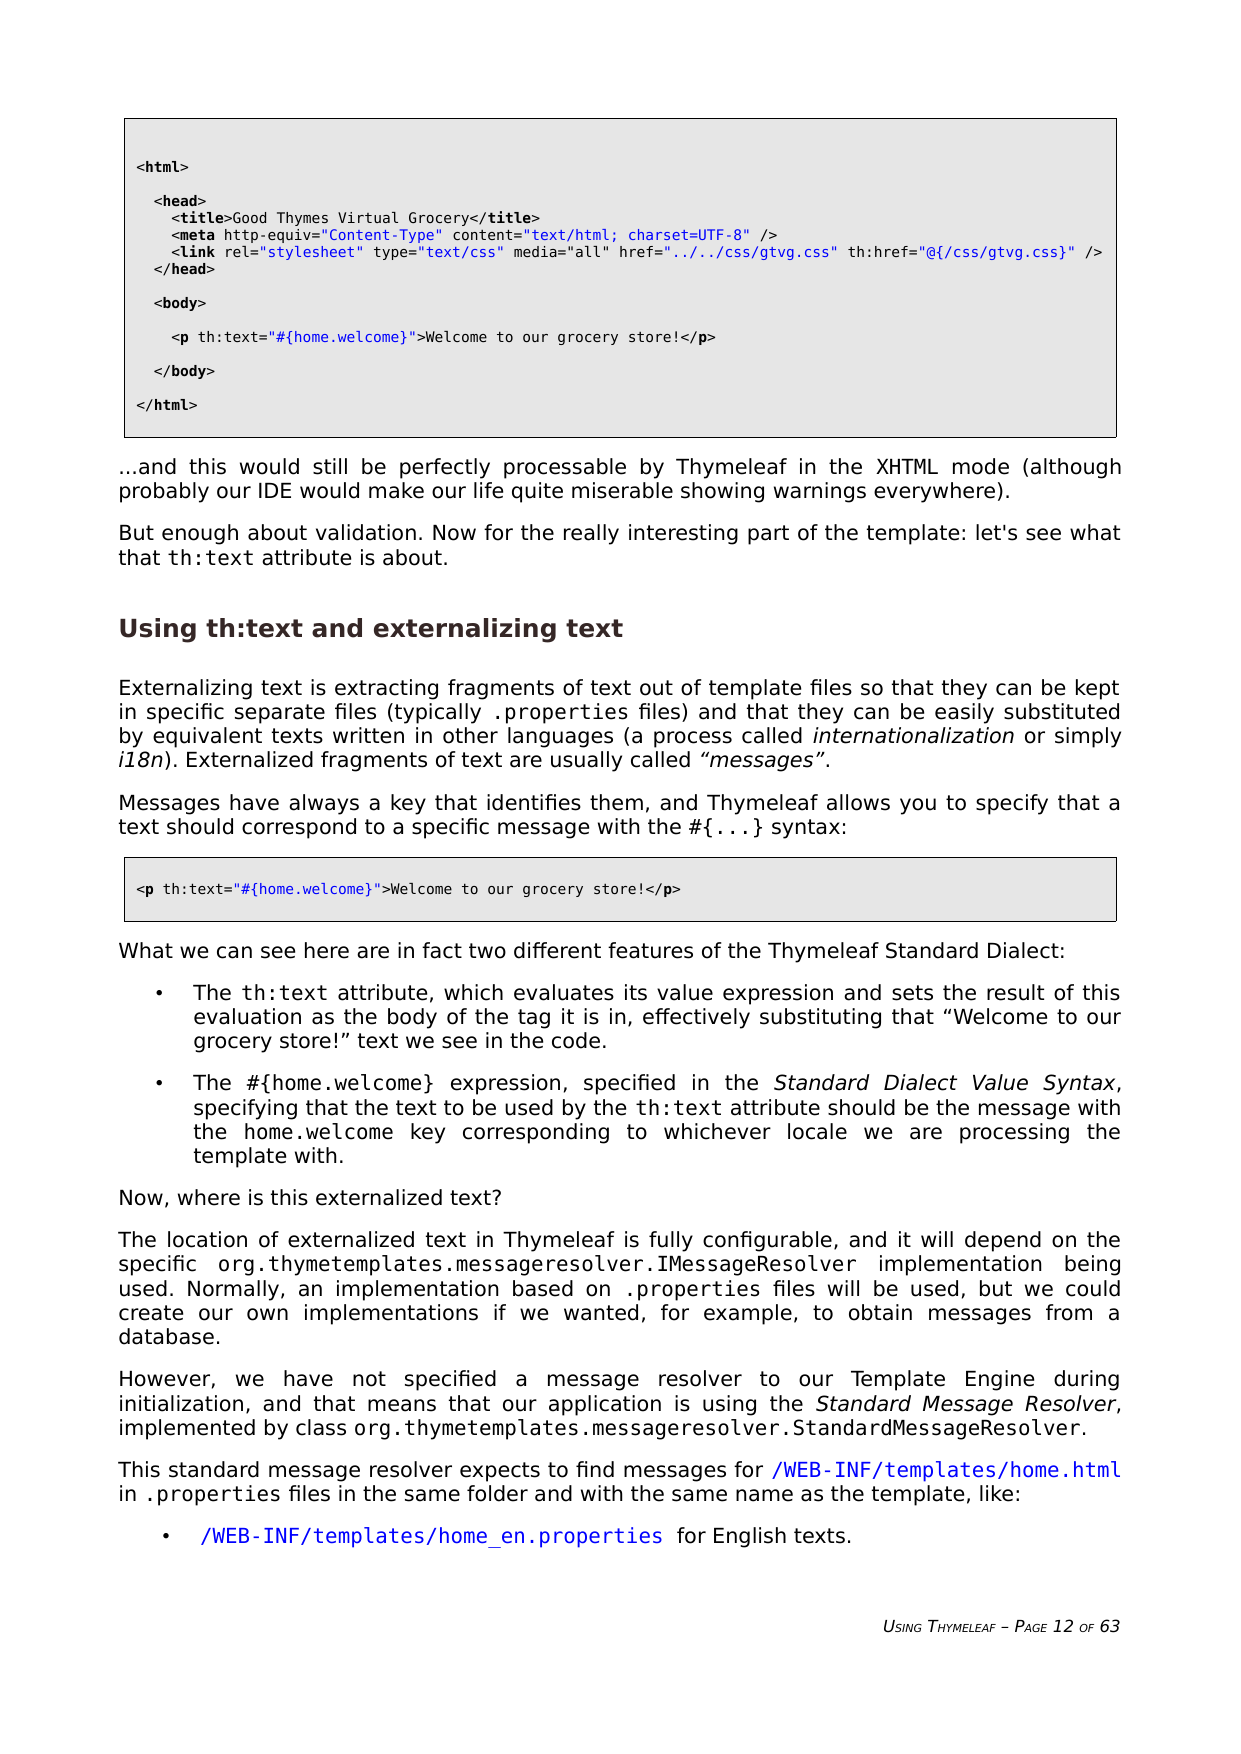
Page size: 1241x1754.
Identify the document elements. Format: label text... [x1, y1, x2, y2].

text ...and this would still be perfectly processable by Thymeleaf in the XHTML mode (although probably our IDE would make our life quite miserable showing warnings everywhere). [118, 455, 1122, 503]
text But enough about validation. Now for the really interesting part of the template: let's see what that th:text attribute is about. [118, 521, 1122, 570]
text This standard message resolver expects to find messages for /WEB-INF/templates/home.html in .properties files in the same folder and with the same name as the template, like: [118, 1458, 1122, 1506]
text <p th:text="#{home.welcome}">Welcome to our grocery store!</p> [125, 858, 1116, 921]
text What we can see here are in fact two different features of the Thymeleaf Standard Dialect: [118, 939, 1122, 963]
list The th:text attribute, which evaluates its value expression and sets the result of this evaluation as the body of the tag it is in, effectively substituting that “Welcome to our grocery store!” text we see in the code. [156, 981, 1122, 1054]
text Messages have always a key that identifies them, and Thymeleaf allows you to specify that a text should correspond to a specific message with the #{...} syntax: [118, 791, 1122, 839]
list /WEB-INF/templates/home_en.properties for English texts. [162, 1524, 1122, 1548]
text <html> <head> <title>Good Thymes Virtual Grocery</title> <meta http-equiv="Content-Type" content="text/html; charset=UTF-8" /> <link rel="stylesheet" type="text/css" media="all" href="../../css/gtvg.css" th:href="@{/css/gtvg.css}" /> </head> <body> <p th:text="#{home.welcome}">Welcome to our grocery store!</p> </body> </html> [125, 119, 1116, 437]
text The location of externalized text in Thymeleaf is fully configurable, and it will depend on the specific org.thymetemplates.messageresolver.IMessageResolver implementation being used. Normally, an implementation based on .properties files will be used, but we could create our own implementations if we wanted, for example, to obtain messages from a database. [118, 1228, 1122, 1349]
text Externalizing text is extracting fragments of text out of template files so that they can be kept in specific separate files (typically .properties files) and that they can be easily substituted by equivalent texts written in other languages (a process called internationalization or simply i18n). Externalized fragments of text are usually called “messages”. [118, 676, 1122, 773]
list The #{home.welcome} expression, specified in the Standard Dialect Value Syntax, specifying that the text to be used by the th:text attribute should be the message with the home.welcome key corresponding to whichever locale we are processing the template with. [156, 1071, 1122, 1168]
text However, we have not specified a message resolver to our Template Engine during initialization, and that means that our application is using the Standard Message Resolver, implemented by class org.thymetemplates.messageresolver.StandardMessageResolver. [118, 1367, 1122, 1440]
subtitle Using th:text and externalizing text [118, 614, 1122, 643]
text Now, where is this externalized text? [118, 1186, 1122, 1211]
